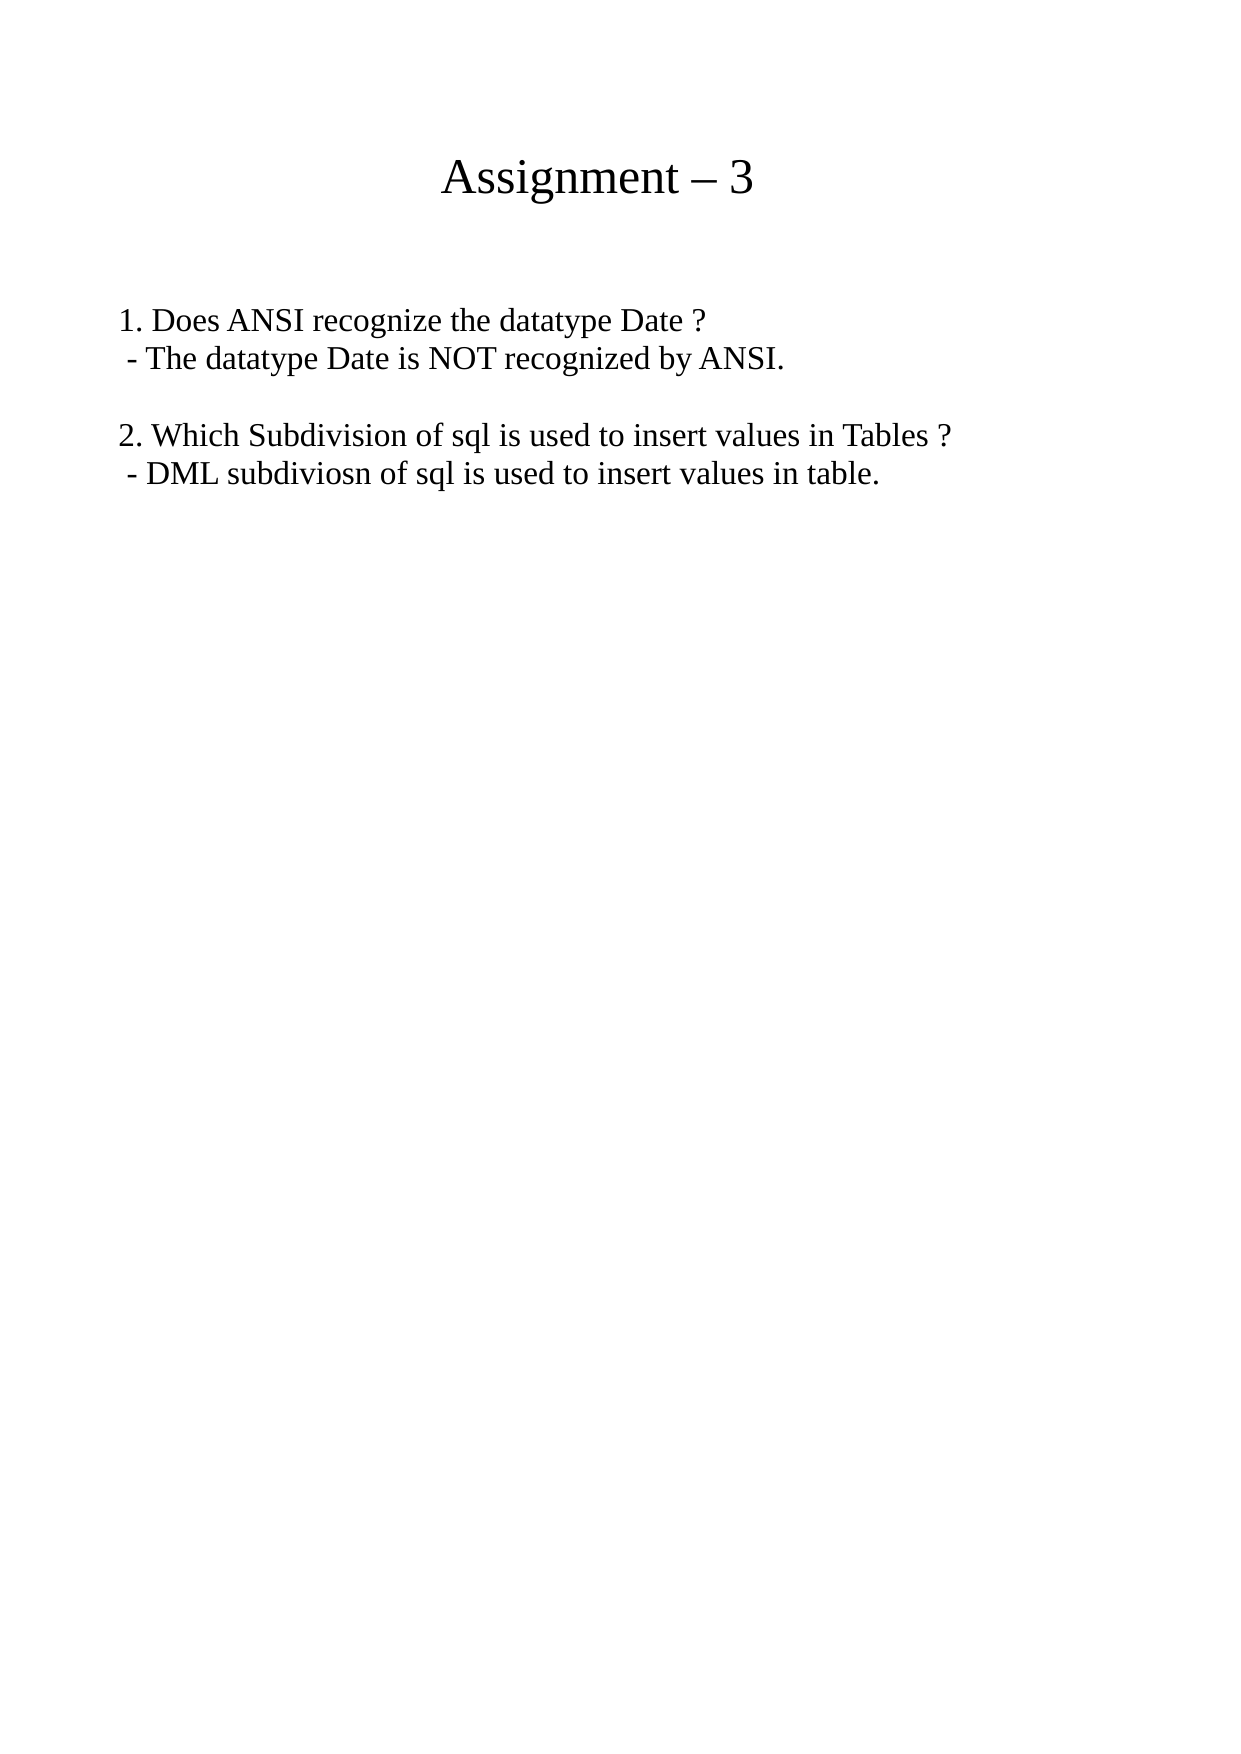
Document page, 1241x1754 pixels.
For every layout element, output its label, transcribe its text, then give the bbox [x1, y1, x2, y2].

text Assignment – 3 [118, 147, 1122, 204]
text - DML subdiviosn of sql is used to insert values in table. [118, 453, 1122, 492]
text 1. Does ANSI recognize the datatype Date ? [118, 300, 1122, 338]
text - The datatype Date is NOT recognized by ANSI. [118, 338, 1122, 377]
text 2. Which Subdivision of sql is used to insert values in Tables ? [118, 415, 1122, 453]
